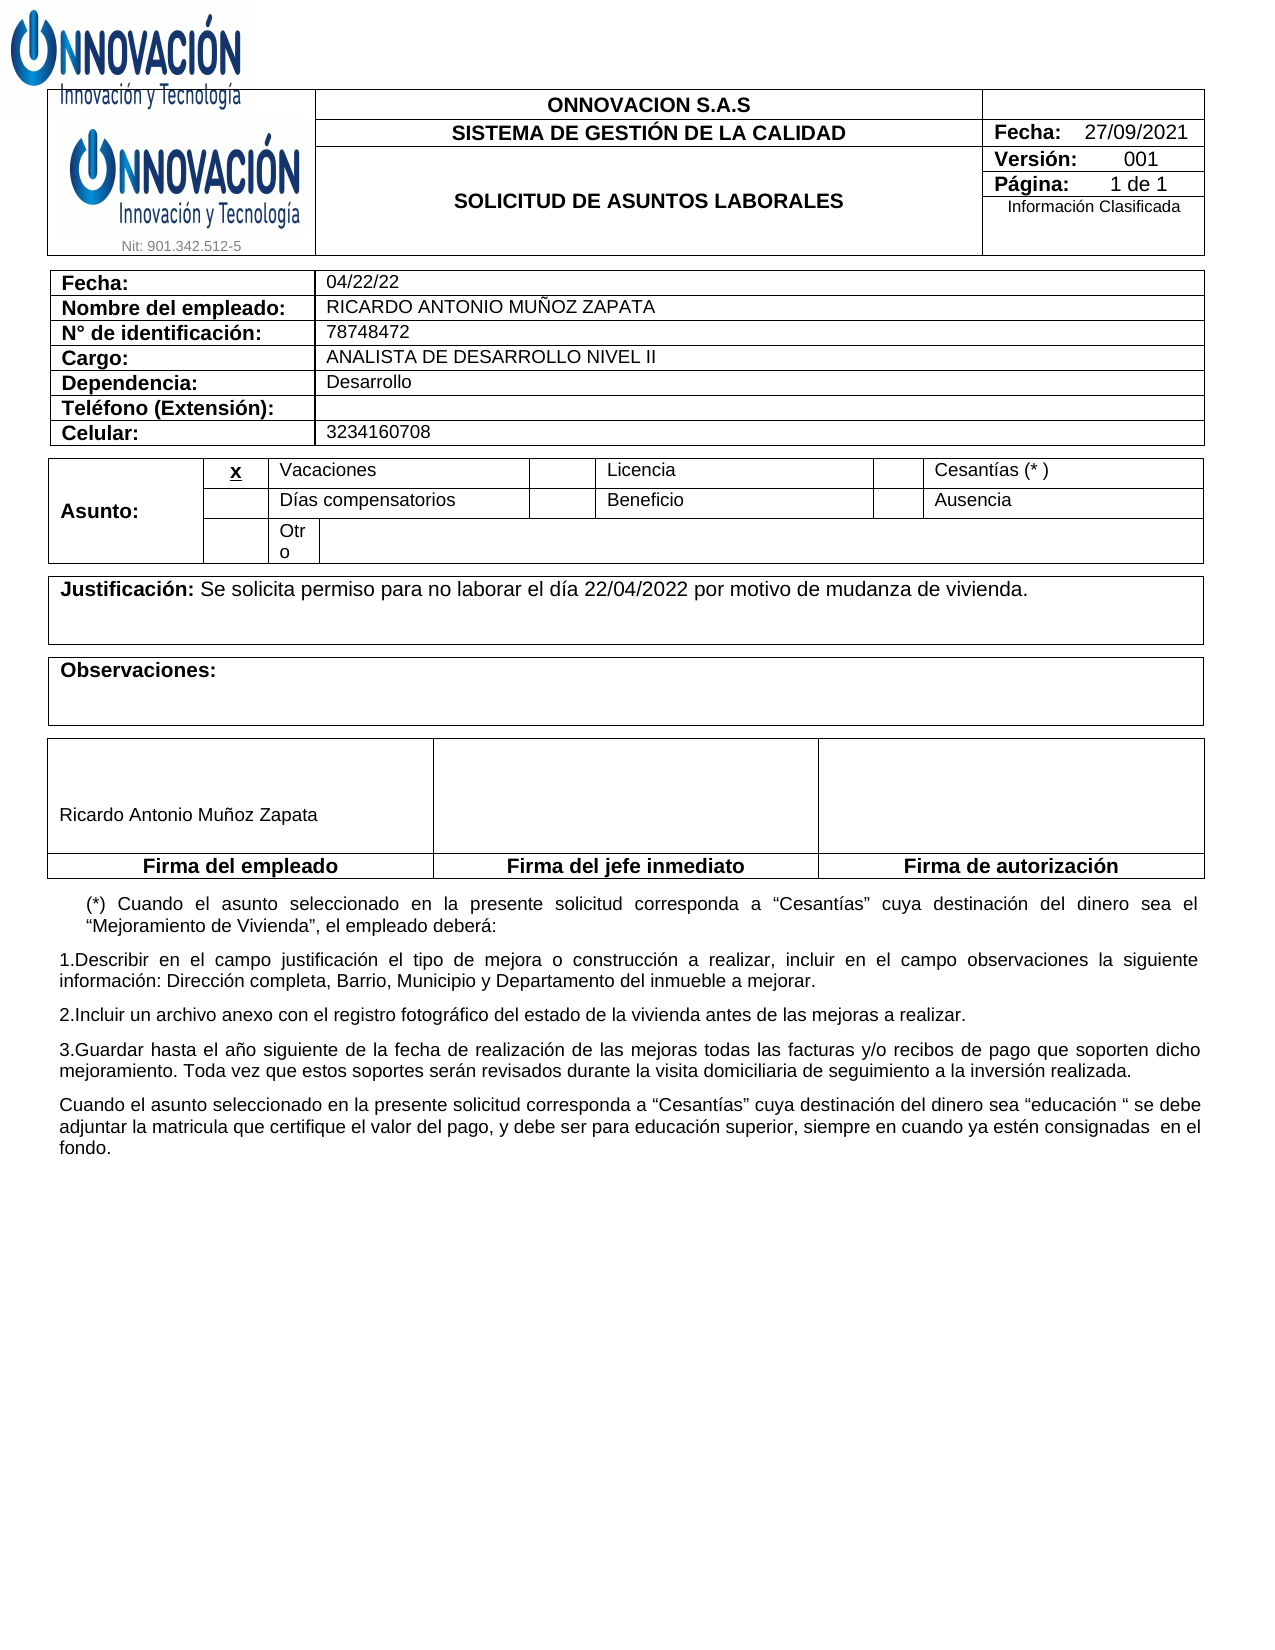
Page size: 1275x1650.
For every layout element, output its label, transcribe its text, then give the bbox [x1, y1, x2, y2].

table_header ONNOVACION S.A.S [316, 90, 982, 119]
table_header Observaciones: [49, 658, 1203, 725]
table_header [874, 459, 923, 488]
text Cuando el asunto seleccionado en la presente solicitud corresponda a “Cesantías” cuya destinación del dinero sea “educación “ se debe adjuntar la matricula que certifique el valor del pago, y debe ser para educación superior, siempre en cuando ya estén consignadas en el fondo. [59, 1094, 1202, 1159]
table_header Asunto: [49, 459, 203, 562]
table_header Cesantías (* ) [924, 459, 1203, 488]
table_cell N° de identificación: [51, 321, 314, 345]
table_header Licencia [596, 459, 873, 488]
table_header 22/04/22 [316, 271, 1204, 295]
text 1.Describir en el campo justificación el tipo de mejora o construcción a realizar, incluir en el campo observaciones la siguiente información: Dirección completa, Barrio, Municipio y Departamento del inmueble a mejorar. [59, 949, 1200, 992]
table_cell [320, 519, 1203, 562]
picture [48, 90, 310, 238]
table_cell Dependencia: [51, 371, 314, 395]
table_cell Desarrollo [316, 371, 1204, 395]
table_cell Firma de autorización [819, 854, 1204, 878]
table_cell Versión: 001 [983, 147, 1204, 171]
table_header [983, 90, 1204, 119]
table_cell Firma del jefe inmediato [434, 854, 818, 878]
table_cell [316, 396, 1204, 420]
table_cell 3234160708 [316, 421, 1204, 445]
table_cell Nombre del empleado: [51, 296, 314, 320]
table_cell Información Clasificada [983, 197, 1204, 255]
table_header x [204, 459, 268, 488]
table_cell Otro [269, 519, 319, 562]
table_cell SOLICITUD DE ASUNTOS LABORALES [316, 147, 982, 255]
table_cell [874, 489, 923, 518]
table_cell [204, 489, 268, 518]
table_cell Cargo: [51, 346, 314, 370]
table_cell Ausencia [924, 489, 1203, 518]
text 2.Incluir un archivo anexo con el registro fotográfico del estado de la vivienda antes de las mejoras a realizar. [59, 1004, 1216, 1026]
table_cell Días compensatorios [269, 489, 529, 518]
table_cell RICARDO ANTONIO MUÑOZ ZAPATA [316, 296, 1204, 320]
table_cell Beneficio [596, 489, 873, 518]
table_cell Firma del empleado [48, 854, 433, 878]
table_header [434, 739, 818, 852]
table_header Fecha: [51, 271, 314, 295]
table_header Ricardo Antonio Muñoz Zapata [48, 739, 433, 852]
table_cell [204, 519, 268, 562]
table_cell ANALISTA DE DESARROLLO NIVEL II [316, 346, 1204, 370]
table_header Nit: 901.342.512-5 [48, 90, 315, 255]
table_cell Celular: [51, 421, 314, 445]
table_header [819, 739, 1204, 852]
table_cell 78748472 [316, 321, 1204, 345]
table_cell Teléfono (Extensión): [51, 396, 314, 420]
table_cell [530, 489, 595, 518]
table_header Vacaciones [269, 459, 529, 488]
picture [0, 0, 251, 119]
table_header Justificación: Se solicita permiso para no laborar el día 22/04/2022 por motivo de mudanza de vivienda. [49, 577, 1203, 644]
table_cell SISTEMA DE GESTIÓN DE LA CALIDAD [316, 120, 982, 146]
table_cell Página: 1 de 1 [983, 172, 1204, 196]
table_header [530, 459, 595, 488]
table_cell Fecha: 27/09/2021 [983, 120, 1204, 146]
text 3.Guardar hasta el año siguiente de la fecha de realización de las mejoras todas las facturas y/o recibos de pago que soporten dicho mejoramiento. Toda vez que estos soportes serán revisados durante la visita domiciliaria de seguimiento a la inversión realizada. [59, 1038, 1202, 1081]
text (*) Cuando el asunto seleccionado en la presente solicitud corresponda a “Cesantías” cuya destinación del dinero sea el “Mejoramiento de Vivienda”, el empleado deberá: [86, 893, 1198, 936]
